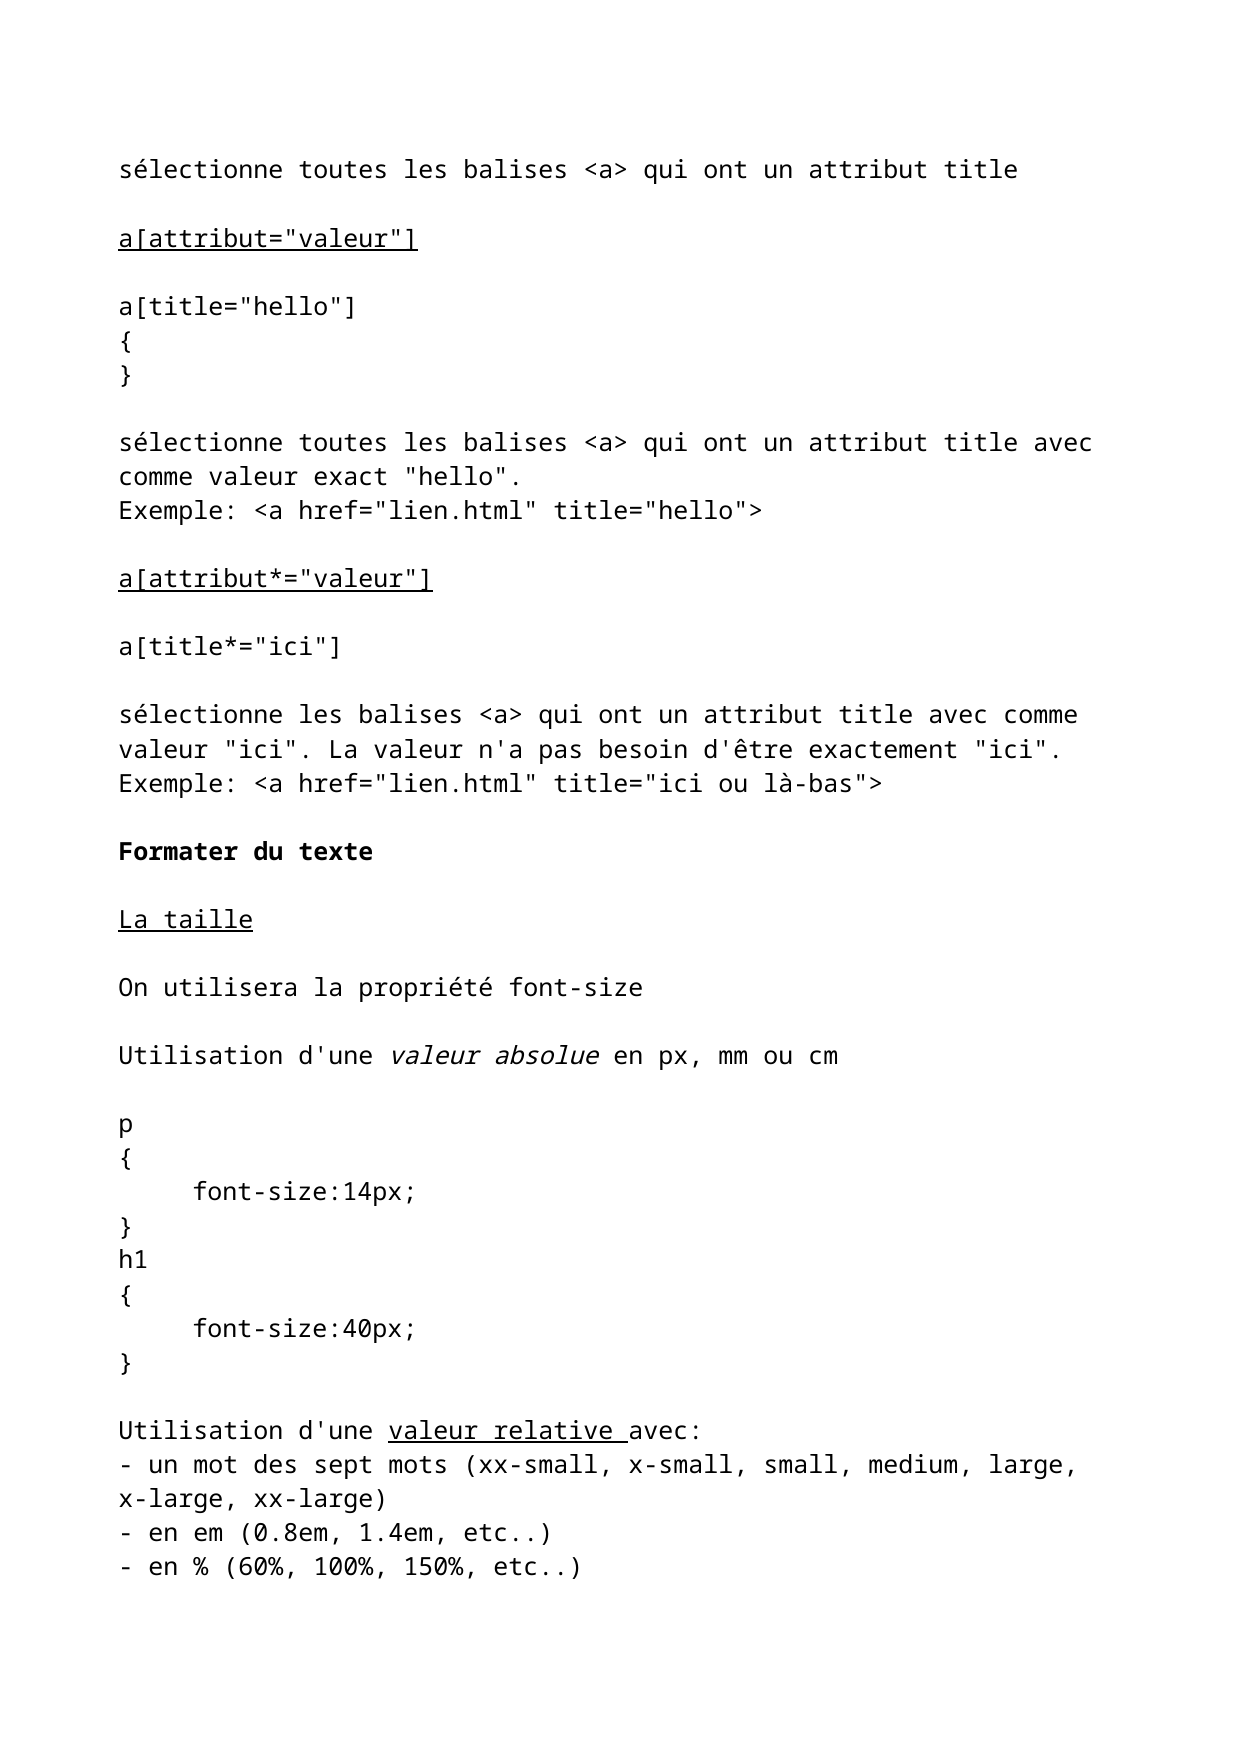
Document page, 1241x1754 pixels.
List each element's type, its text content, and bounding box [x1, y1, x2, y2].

text h1 [118, 1242, 1122, 1276]
text p [118, 1106, 1122, 1140]
text } [118, 357, 1122, 391]
text sélectionne toutes les balises <a> qui ont un attribut title [118, 152, 1122, 186]
text Utilisation d'une valeur relative avec: [118, 1412, 1122, 1447]
text font-size:14px; [118, 1174, 1122, 1208]
text a[title="hello"] [118, 288, 1122, 322]
text } [118, 1208, 1122, 1242]
text { [118, 1140, 1122, 1174]
text a[attribut*="valeur"] [118, 561, 1122, 595]
text - en % (60%, 100%, 150%, etc..) [118, 1549, 1122, 1583]
text sélectionne toutes les balises <a> qui ont un attribut title avec comme valeur exact "hello". [118, 425, 1122, 493]
text - un mot des sept mots (xx-small, x-small, small, medium, large, x-large, xx-large) [118, 1447, 1122, 1515]
text { [118, 1276, 1122, 1310]
text sélectionne les balises <a> qui ont un attribut title avec comme valeur "ici". La valeur n'a pas besoin d'être exactement "ici". [118, 697, 1122, 765]
text } [118, 1344, 1122, 1378]
text { [118, 322, 1122, 357]
text La taille [118, 902, 1122, 936]
text Formater du texte [118, 833, 1122, 867]
text Exemple: <a href="lien.html" title="hello"> [118, 493, 1122, 527]
text a[attribut="valeur"] [118, 220, 1122, 254]
text a[title*="ici"] [118, 629, 1122, 663]
text On utilisera la propriété font-size [118, 970, 1122, 1004]
text Exemple: <a href="lien.html" title="ici ou là-bas"> [118, 765, 1122, 799]
text Utilisation d'une valeur absolue en px, mm ou cm [118, 1038, 1122, 1072]
text - en em (0.8em, 1.4em, etc..) [118, 1515, 1122, 1549]
text font-size:40px; [118, 1310, 1122, 1344]
